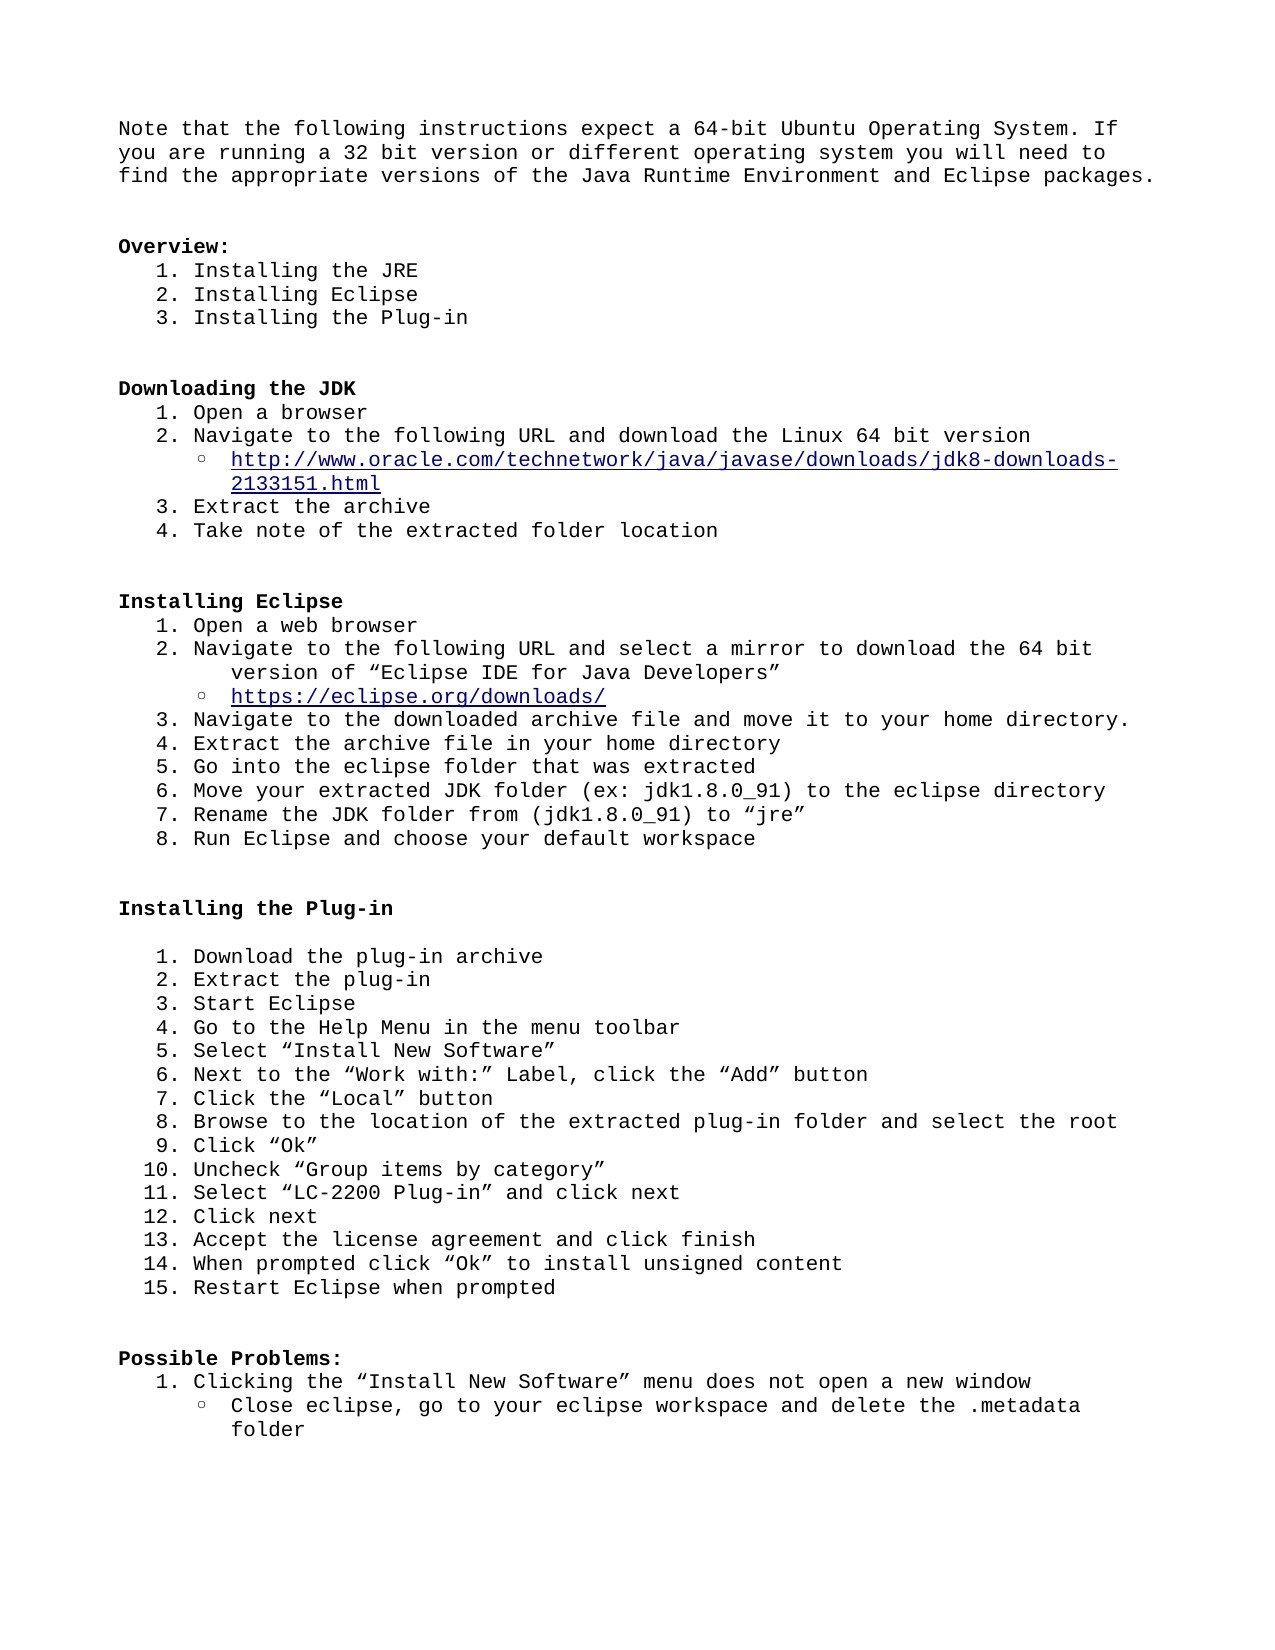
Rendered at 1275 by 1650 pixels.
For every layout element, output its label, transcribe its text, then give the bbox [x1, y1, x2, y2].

list Extract the archive [193, 496, 1157, 520]
list Select “Install New Software” [193, 1040, 1157, 1064]
list Click the “Local” button [193, 1088, 1157, 1111]
list https://eclipse.org/downloads/ [193, 686, 1157, 709]
text Installing Eclipse [118, 591, 1157, 615]
list Extract the archive file in your home directory [193, 733, 1157, 757]
list Open a browser [193, 402, 1157, 426]
list Installing Eclipse [193, 284, 1157, 307]
list Uncheck “Group items by category” [193, 1158, 1157, 1182]
list When prompted click “Ok” to install unsigned content [193, 1253, 1157, 1277]
list Run Eclipse and choose your default workspace [193, 827, 1157, 851]
text Note that the following instructions expect a 64-bit Ubuntu Operating System. If you are running a 32 bit version or different operating system you will need to find the appropriate versions of the Java Runtime Environment and Eclipse packages. [118, 118, 1157, 189]
list Navigate to the downloaded archive file and move it to your home directory. [193, 709, 1157, 733]
list Accept the license agreement and click finish [193, 1229, 1157, 1253]
list Clicking the “Install New Software” menu does not open a new window [156, 1371, 1157, 1395]
list Navigate to the following URL and download the Linux 64 bit version [193, 426, 1157, 449]
list Open a web browser [193, 615, 1157, 638]
list Installing the JRE [193, 260, 1157, 284]
text Possible Problems: [118, 1348, 1157, 1371]
text Overview: [118, 236, 1157, 260]
list Download the plug-in archive [193, 946, 1157, 969]
list Rename the JDK folder from (jdk1.8.0_91) to “jre” [193, 804, 1157, 827]
list Go to the Help Menu in the menu toolbar [193, 1017, 1157, 1040]
list Next to the “Work with:” Label, click the “Add” button [193, 1064, 1157, 1088]
list Click “Ok” [193, 1135, 1157, 1158]
text Installing the Plug-in [118, 898, 1157, 922]
list Navigate to the following URL and select a mirror to download the 64 bit version of “Eclipse IDE for Java Developers” [193, 638, 1157, 686]
list Restart Eclipse when prompted [193, 1277, 1157, 1300]
list Browse to the location of the extracted plug-in folder and select the root [193, 1111, 1157, 1135]
list Select “LC-2200 Plug-in” and click next [193, 1182, 1157, 1206]
text Downloading the JDK [118, 378, 1157, 402]
list Move your extracted JDK folder (ex: jdk1.8.0_91) to the eclipse directory [193, 780, 1157, 804]
list Installing the Plug-in [193, 307, 1157, 331]
list Click next [193, 1206, 1157, 1229]
list Take note of the extracted folder location [193, 520, 1157, 544]
list Close eclipse, go to your eclipse workspace and delete the .metadata folder [193, 1395, 1157, 1442]
list Go into the eclipse folder that was extracted [193, 757, 1157, 780]
list Start Eclipse [193, 993, 1157, 1017]
list Extract the plug-in [193, 969, 1157, 993]
list http://www.oracle.com/technetwork/java/javase/downloads/jdk8-downloads-2133151.html [193, 449, 1157, 496]
